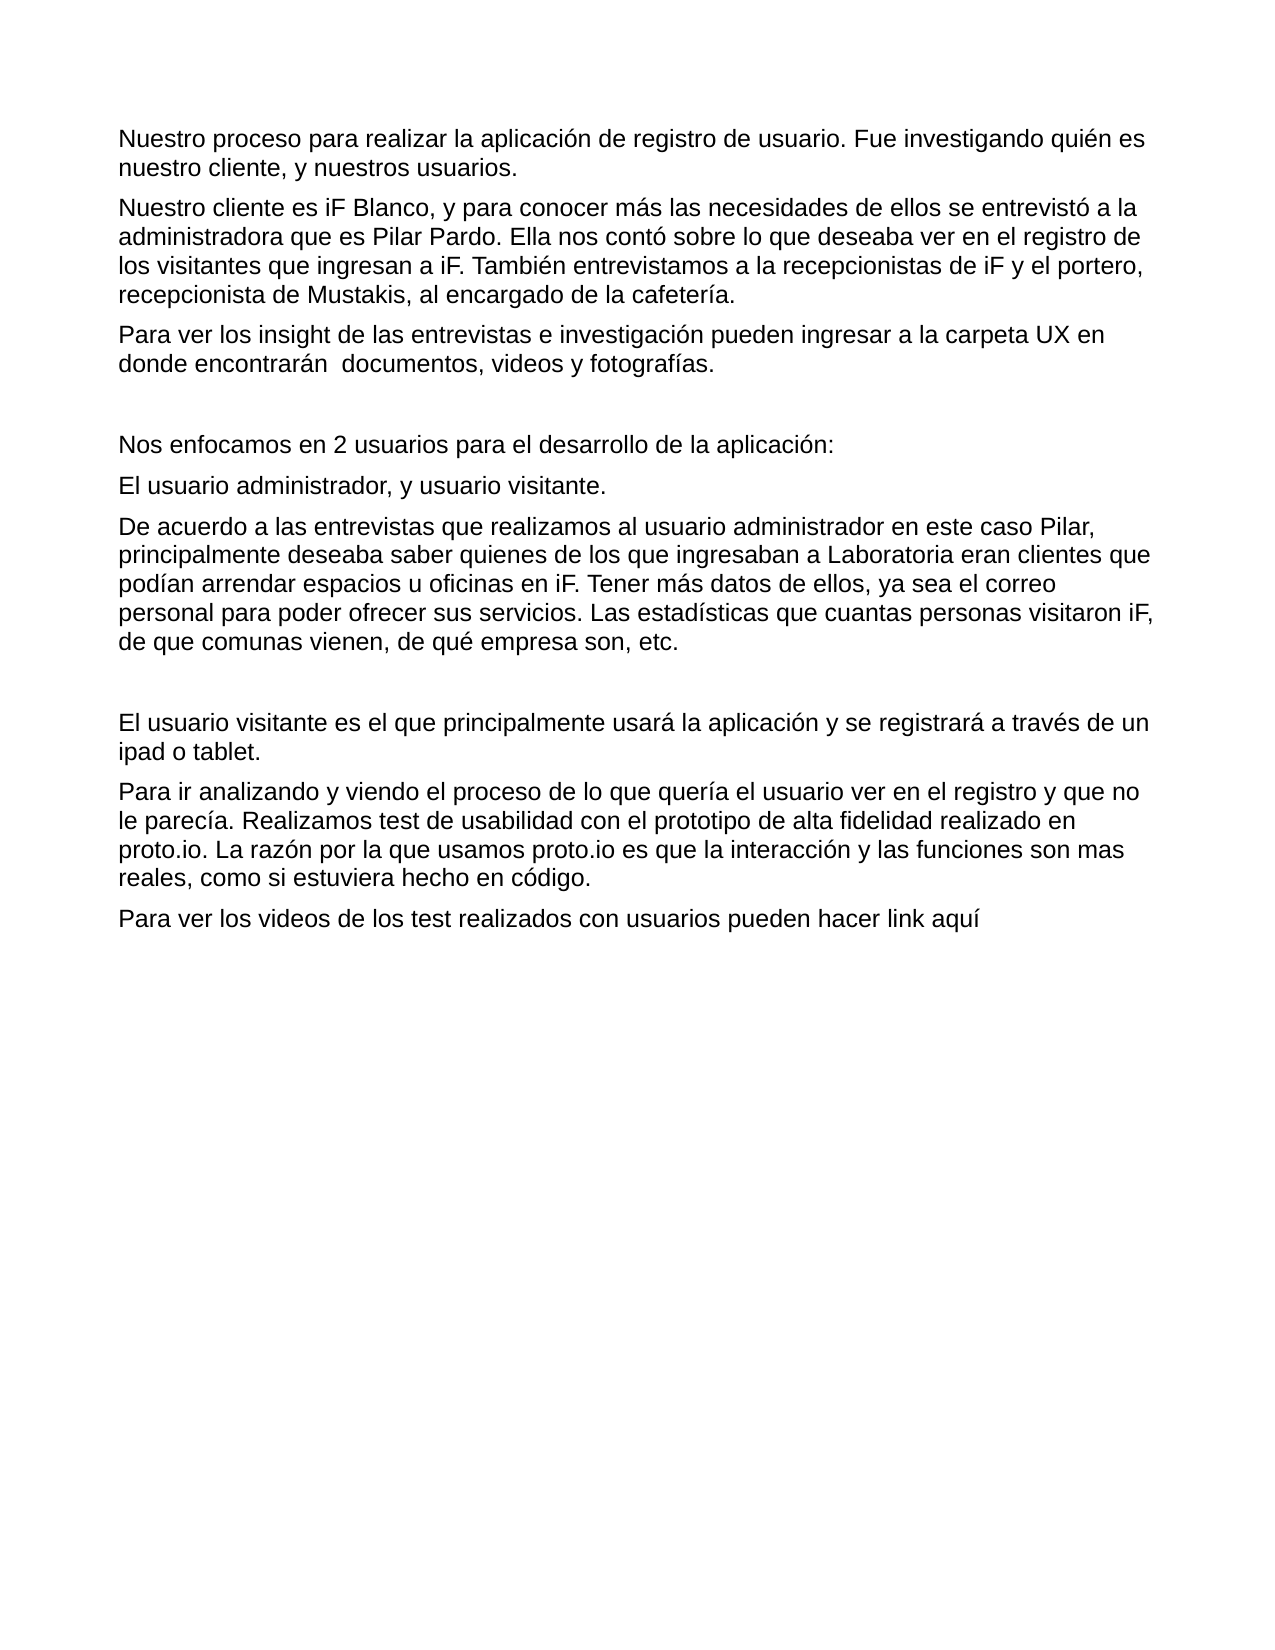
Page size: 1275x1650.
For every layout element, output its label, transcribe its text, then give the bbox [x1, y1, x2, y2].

text Nuestro proceso para realizar la aplicación de registro de usuario. Fue investigando quién es nuestro cliente, y nuestros usuarios. [118, 124, 1157, 182]
text El usuario visitante es el que principalmente usará la aplicación y se registrará a través de un ipad o tablet. [118, 708, 1157, 765]
text Para ir analizando y viendo el proceso de lo que quería el usuario ver en el registro y que no le parecía. Realizamos test de usabilidad con el prototipo de alta fidelidad realizado en proto.io. La razón por la que usamos proto.io es que la interacción y las funciones son mas reales, como si estuviera hecho en código. [118, 777, 1157, 892]
text Nos enfocamos en 2 usuarios para el desarrollo de la aplicación: [118, 430, 1157, 459]
text Para ver los insight de las entrevistas e investigación pueden ingresar a la carpeta UX en donde encontrarán documentos, videos y fotografías. [118, 320, 1157, 378]
text De acuerdo a las entrevistas que realizamos al usuario administrador en este caso Pilar, principalmente deseaba saber quienes de los que ingresaban a Laboratoria eran clientes que podían arrendar espacios u oficinas en iF. Tener más datos de ellos, ya sea el correo personal para poder ofrecer sus servicios. Las estadísticas que cuantas personas visitaron iF, de que comunas vienen, de qué empresa son, etc. [118, 512, 1157, 655]
text El usuario administrador, y usuario visitante. [118, 471, 1157, 500]
text Nuestro cliente es iF Blanco, y para conocer más las necesidades de ellos se entrevistó a la administradora que es Pilar Pardo. Ella nos contó sobre lo que deseaba ver en el registro de los visitantes que ingresan a iF. También entrevistamos a la recepcionistas de iF y el portero, recepcionista de Mustakis, al encargado de la cafetería. [118, 193, 1157, 308]
text Para ver los videos de los test realizados con usuarios pueden hacer link aquí [118, 904, 1157, 933]
